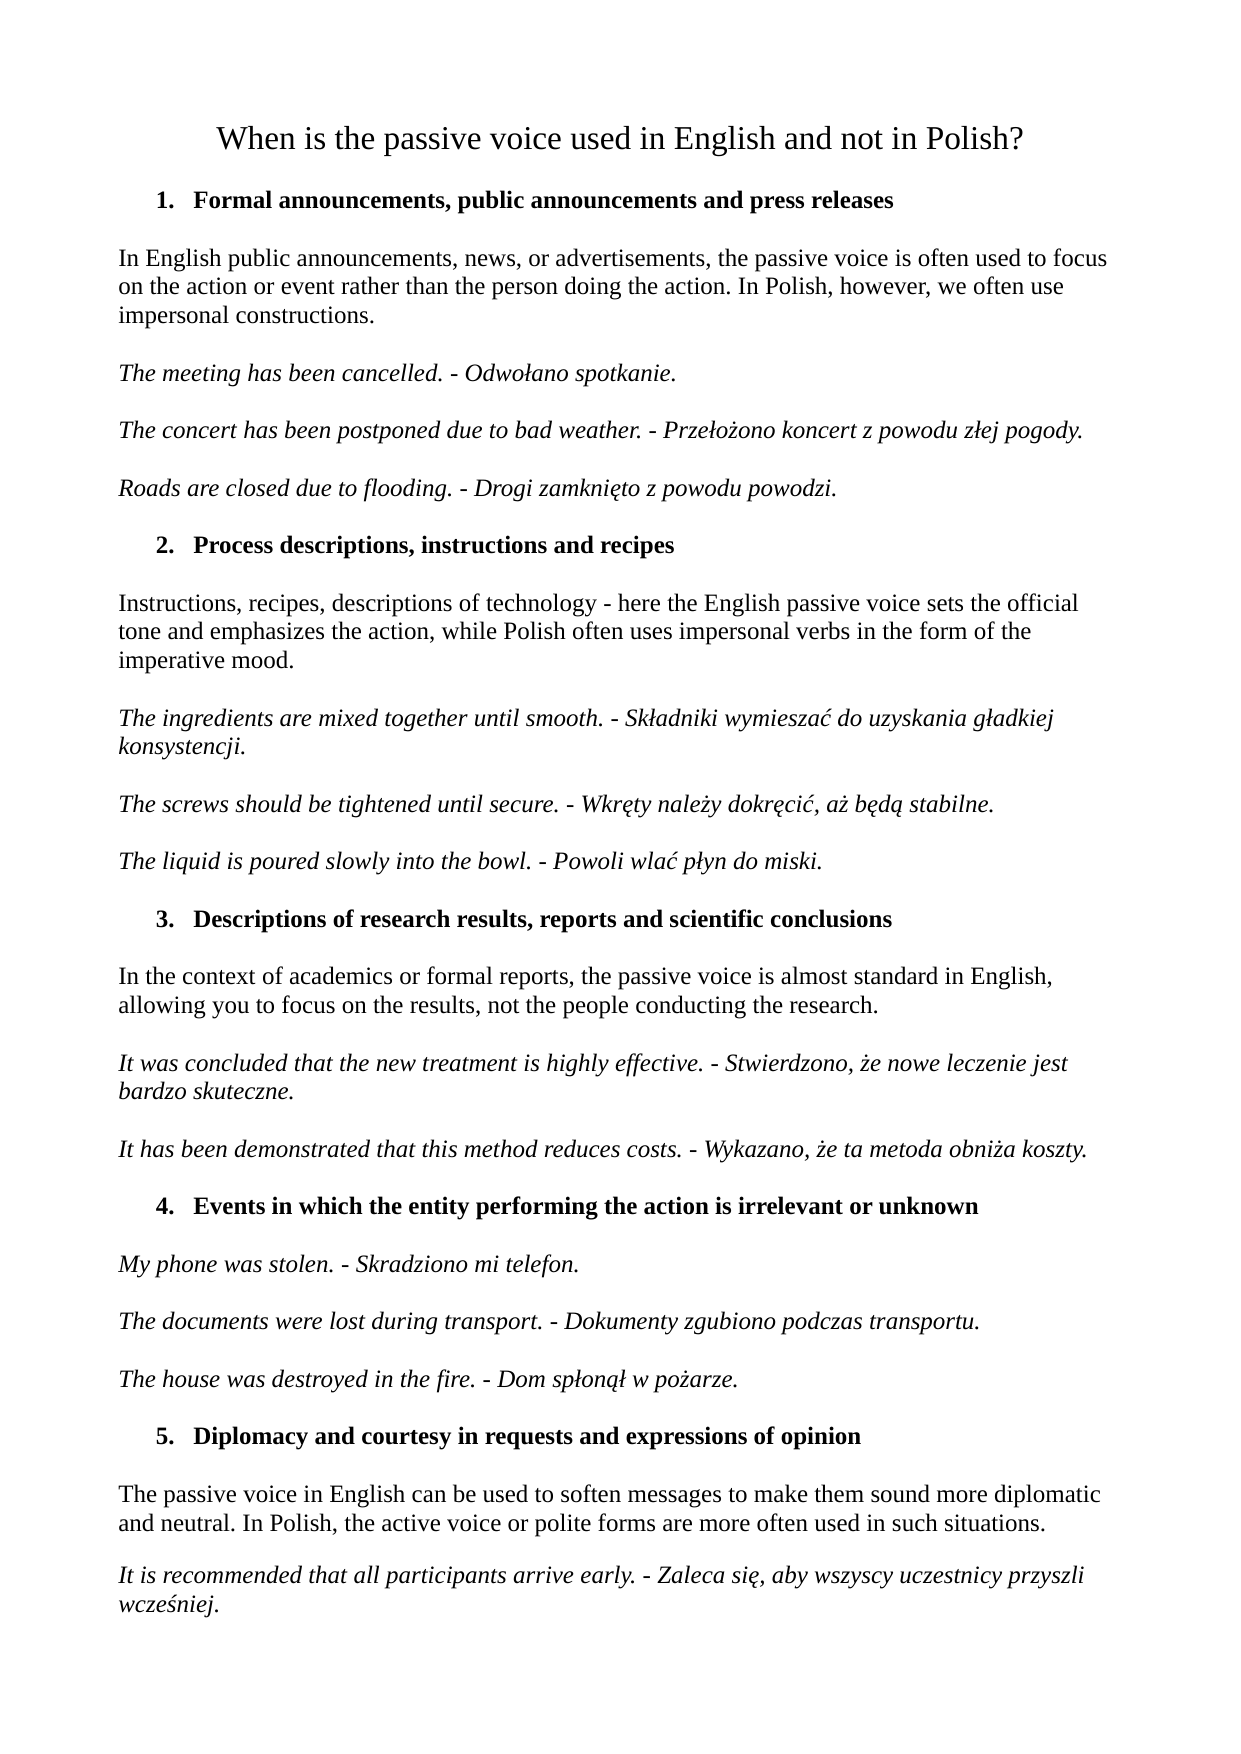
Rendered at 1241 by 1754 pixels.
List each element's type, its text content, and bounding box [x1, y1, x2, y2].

text My phone was stolen. - Skradziono mi telefon. [118, 1249, 1122, 1278]
text The meeting has been cancelled. - Odwołano spotkanie. [118, 358, 1122, 386]
text The ingredients are mixed together until smooth. - Składniki wymieszać do uzyskania gładkiej konsystencji. [118, 703, 1122, 760]
text It was concluded that the new treatment is highly effective. - Stwierdzono, że nowe leczenie jest bardzo skuteczne. [118, 1048, 1122, 1105]
list Descriptions of research results, reports and scientific conclusions [156, 904, 1122, 933]
text The liquid is poured slowly into the bowl. - Powoli wlać płyn do miski. [118, 846, 1122, 875]
list Formal announcements, public announcements and press releases [156, 185, 1122, 214]
text It is recommended that all participants arrive early. - Zaleca się, aby wszyscy uczestnicy przyszli wcześniej. [118, 1560, 1122, 1618]
text Roads are closed due to flooding. - Drogi zamknięto z powodu powodzi. [118, 473, 1122, 501]
text The passive voice in English can be used to soften messages to make them sound more diplomatic and neutral. In Polish, the active voice or polite forms are more often used in such situations. [118, 1479, 1122, 1536]
list Diplomacy and courtesy in requests and expressions of opinion [156, 1421, 1122, 1450]
text Instructions, recipes, descriptions of technology - here the English passive voice sets the official tone and emphasizes the action, while Polish often uses impersonal verbs in the form of the imperative mood. [118, 588, 1122, 674]
text In the context of academics or formal reports, the passive voice is almost standard in English, allowing you to focus on the results, not the people conducting the research. [118, 961, 1122, 1019]
text The screws should be tightened until secure. - Wkręty należy dokręcić, aż będą stabilne. [118, 789, 1122, 818]
list Process descriptions, instructions and recipes [156, 530, 1122, 559]
text The house was destroyed in the fire. - Dom spłonął w pożarze. [118, 1364, 1122, 1393]
text It has been demonstrated that this method reduces costs. - Wykazano, że ta metoda obniża koszty. [118, 1134, 1122, 1163]
text When is the passive voice used in English and not in Polish? [118, 118, 1122, 156]
text In English public announcements, news, or advertisements, the passive voice is often used to focus on the action or event rather than the person doing the action. In Polish, however, we often use impersonal constructions. [118, 243, 1122, 329]
text The documents were lost during transport. - Dokumenty zgubiono podczas transportu. [118, 1306, 1122, 1335]
text The concert has been postponed due to bad weather. - Przełożono koncert z powodu złej pogody. [118, 415, 1122, 444]
list Events in which the entity performing the action is irrelevant or unknown [156, 1191, 1122, 1220]
